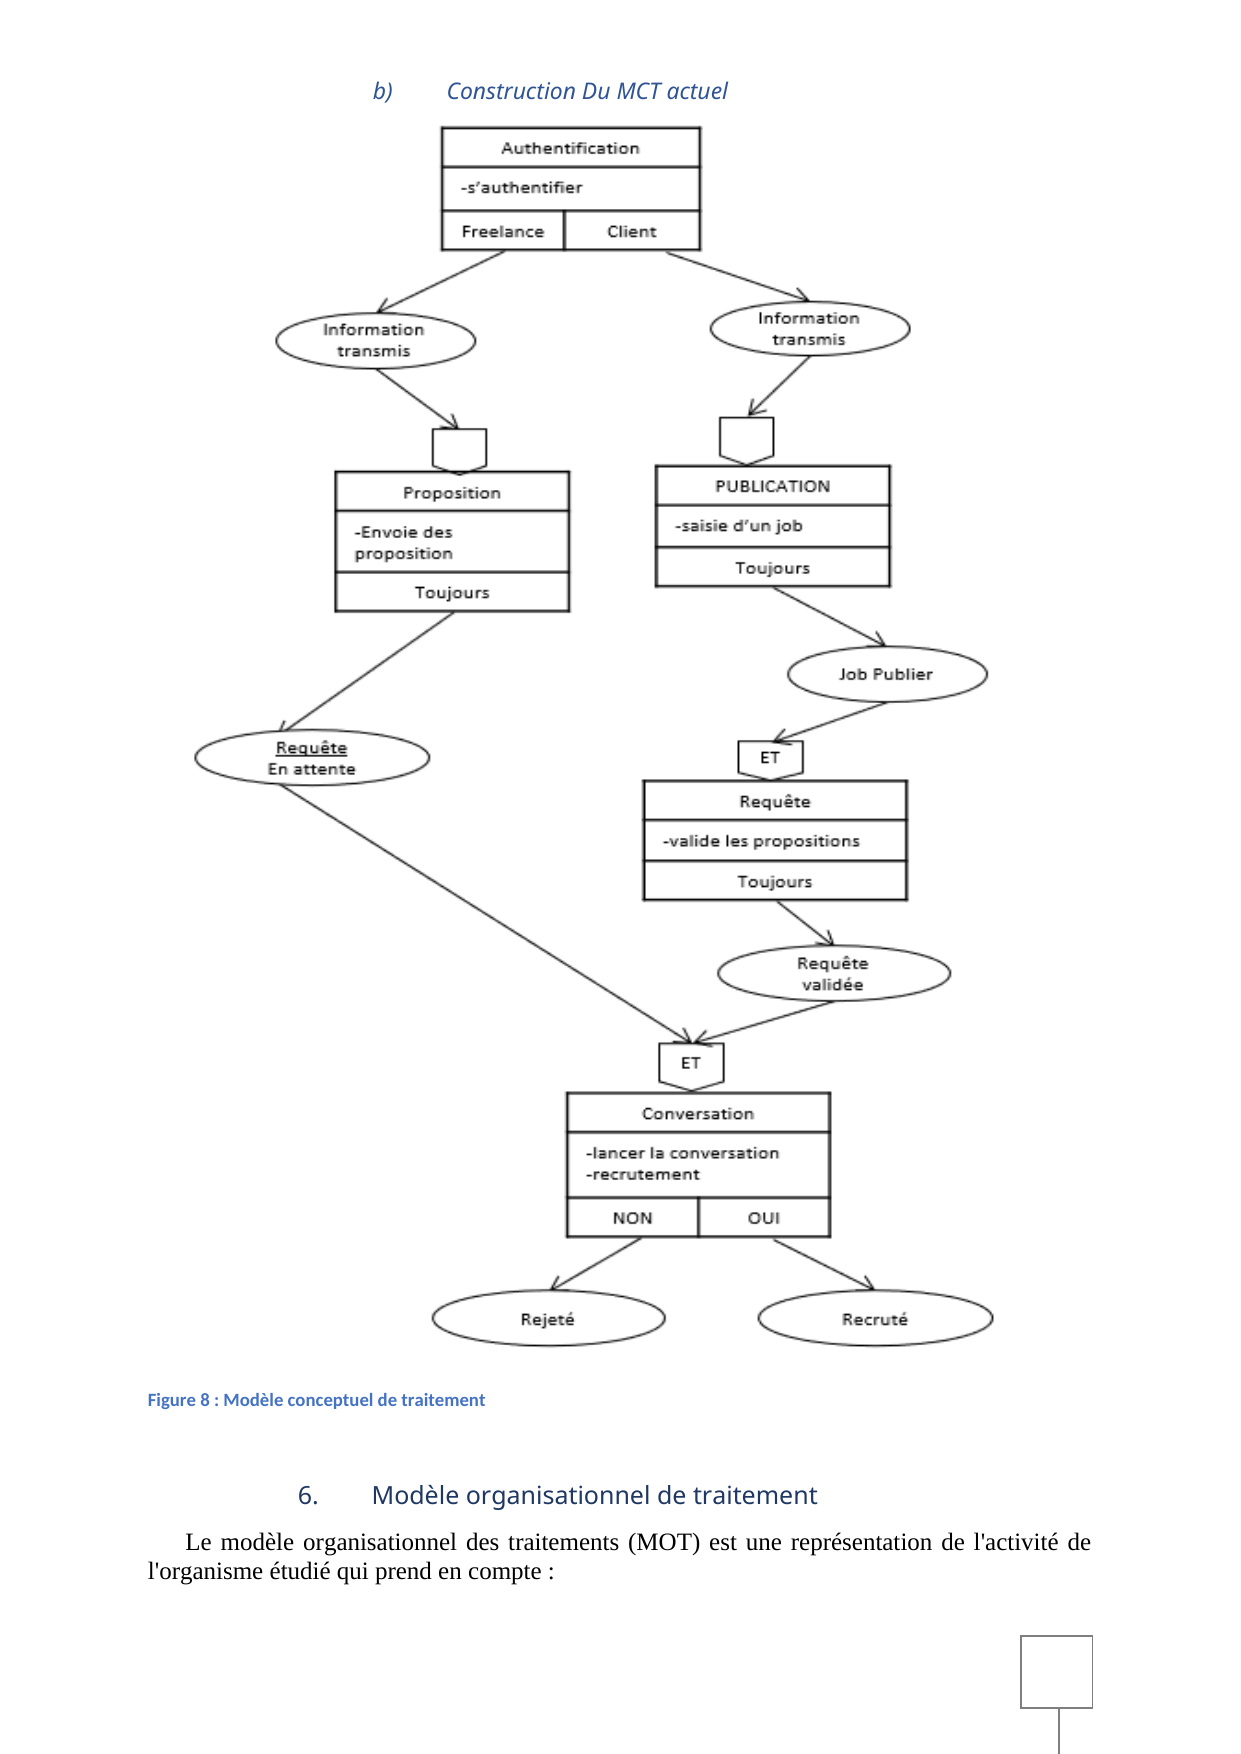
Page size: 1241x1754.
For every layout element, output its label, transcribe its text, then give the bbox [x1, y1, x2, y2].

subtitle Modèle organisationnel de traitement [298, 1477, 1093, 1511]
text Le modèle organisationnel des traitements (MOT) est une représentation de l'activité de l'organisme étudié qui prend en compte : [148, 1527, 1093, 1584]
text Figure 8 : Modèle conceptuel de traitement [148, 1388, 1093, 1411]
subtitle Construction Du MCT actuel [373, 75, 1093, 106]
